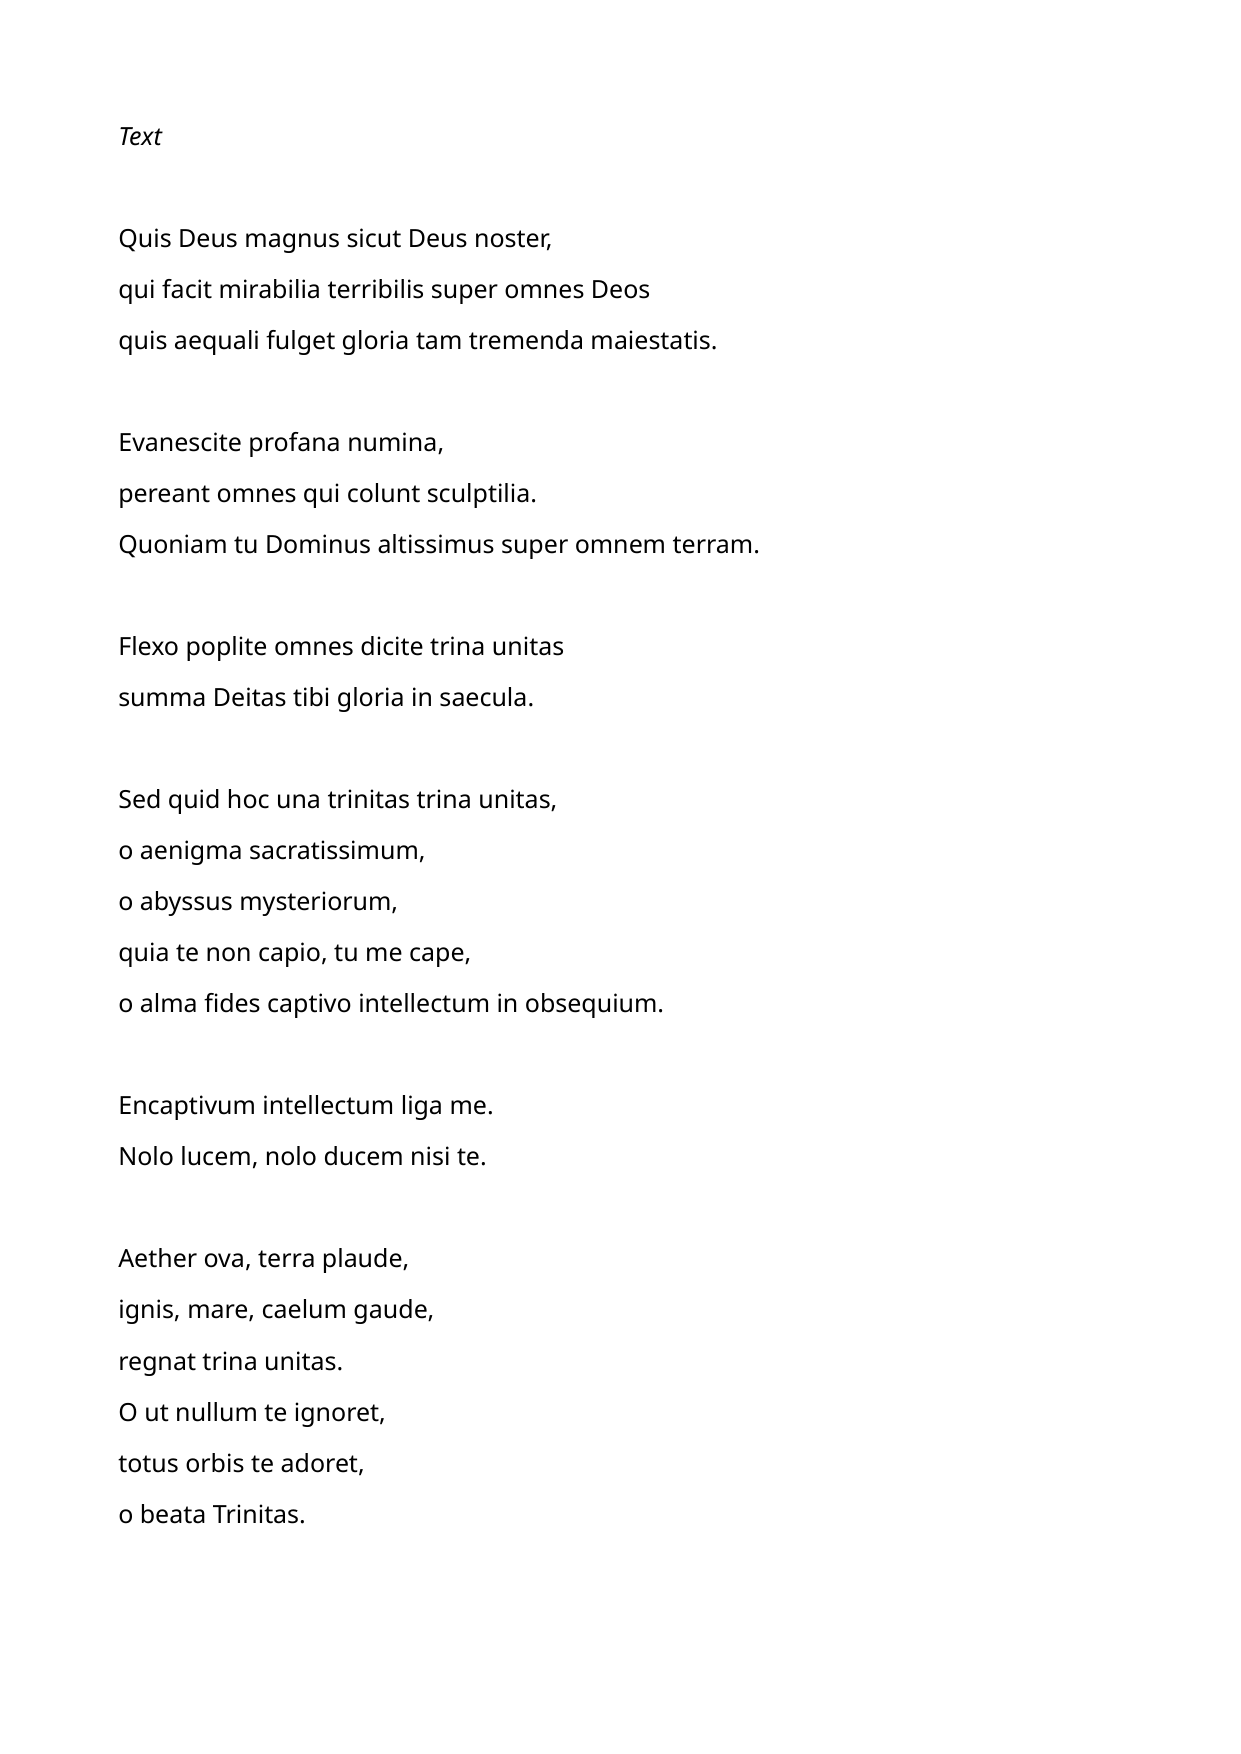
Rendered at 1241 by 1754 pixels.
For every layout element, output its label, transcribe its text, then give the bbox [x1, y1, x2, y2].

text quia te non capio, tu me cape, [118, 935, 1122, 969]
text Aether ova, terra plaude, [118, 1241, 1122, 1275]
text regnat trina unitas. [118, 1343, 1122, 1377]
text o abyssus mysteriorum, [118, 884, 1122, 918]
text quis aequali fulget gloria tam tremenda maiestatis. [118, 322, 1122, 356]
text summa Deitas tibi gloria in saecula. [118, 679, 1122, 714]
text totus orbis te adoret, [118, 1445, 1122, 1479]
text qui facit mirabilia terribilis super omnes Deos [118, 271, 1122, 305]
text ignis, mare, caelum gaude, [118, 1292, 1122, 1326]
text Text [118, 118, 1122, 152]
text o beata Trinitas. [118, 1496, 1122, 1530]
text Nolo lucem, nolo ducem nisi te. [118, 1139, 1122, 1173]
text Encaptivum intellectum liga me. [118, 1088, 1122, 1122]
text Quoniam tu Dominus altissimus super omnem terram. [118, 526, 1122, 561]
text o alma fides captivo intellectum in obsequium. [118, 986, 1122, 1020]
text pereant omnes qui colunt sculptilia. [118, 475, 1122, 509]
text Quis Deus magnus sicut Deus noster, [118, 220, 1122, 254]
text O ut nullum te ignoret, [118, 1394, 1122, 1428]
text Flexo poplite omnes dicite trina unitas [118, 628, 1122, 663]
text Sed quid hoc una trinitas trina unitas, [118, 782, 1122, 816]
text Evanescite profana numina, [118, 424, 1122, 458]
text o aenigma sacratissimum, [118, 833, 1122, 867]
